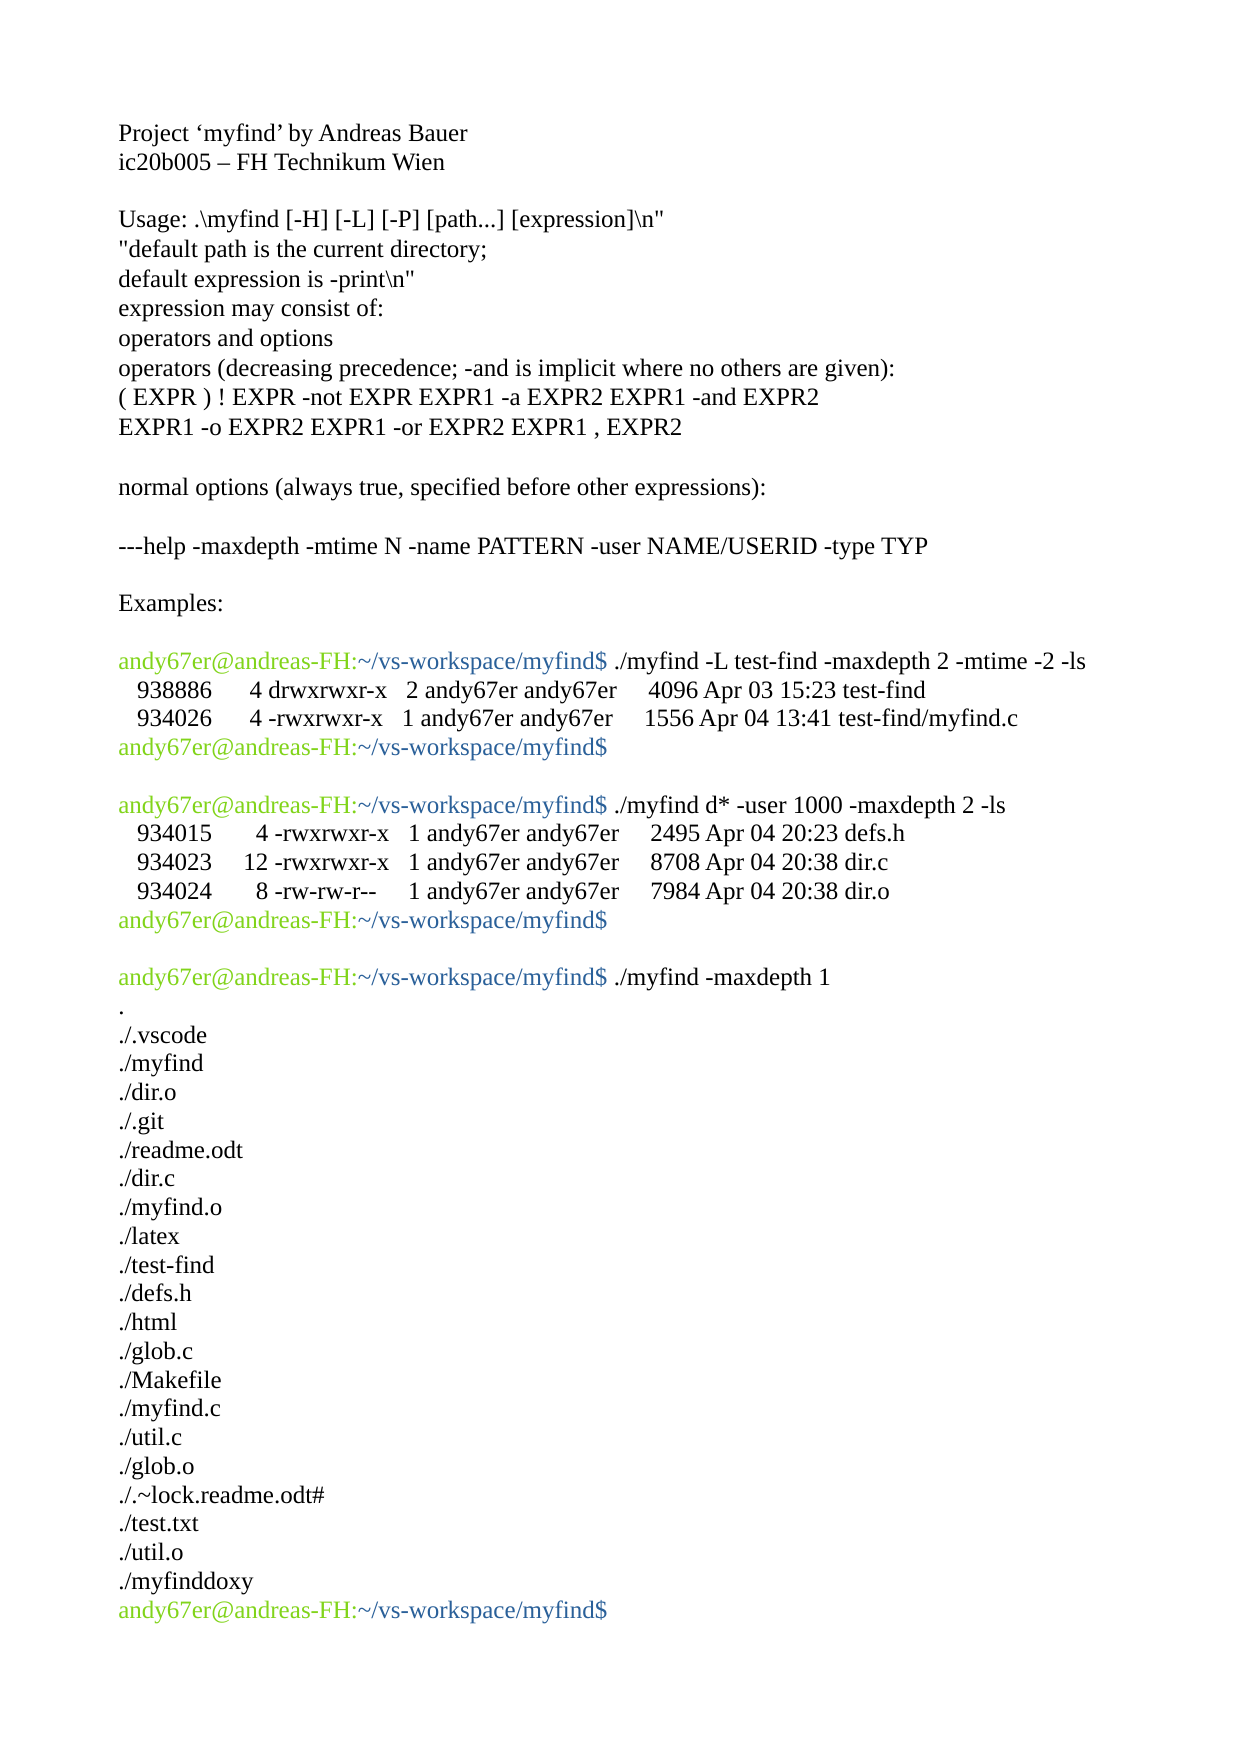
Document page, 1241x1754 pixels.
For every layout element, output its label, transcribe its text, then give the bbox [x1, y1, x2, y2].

text ---help -maxdepth -mtime N -name PATTERN -user NAME/USERID -type TYP [118, 530, 1122, 560]
text andy67er@andreas-FH:~/vs-workspace/myfind$ [118, 732, 1122, 761]
text Usage: .\myfind [-H] [-L] [-P] [path...] [expression]\n" [118, 204, 1122, 233]
text ( EXPR ) ! EXPR -not EXPR EXPR1 -a EXPR2 EXPR1 -and EXPR2 [118, 382, 1122, 411]
text ./.~lock.readme.odt# [118, 1480, 1122, 1508]
text ./myfinddoxy [118, 1566, 1122, 1595]
text andy67er@andreas-FH:~/vs-workspace/myfind$ ./myfind -maxdepth 1 [118, 962, 1122, 991]
text ./myfind.c [118, 1393, 1122, 1422]
text ./latex [118, 1221, 1122, 1250]
text 938886 4 drwxrwxr-x 2 andy67er andy67er 4096 Apr 03 15:23 test-find [118, 675, 1122, 703]
text Project ‘myfind’ by Andreas Bauer [118, 118, 1122, 147]
text normal options (always true, specified before other expressions): [118, 471, 1122, 500]
text 934015 4 -rwxrwxr-x 1 andy67er andy67er 2495 Apr 04 20:23 defs.h [118, 818, 1122, 847]
text ./glob.c [118, 1336, 1122, 1365]
text andy67er@andreas-FH:~/vs-workspace/myfind$ [118, 1595, 1122, 1623]
text ./readme.odt [118, 1135, 1122, 1163]
text . [118, 991, 1122, 1020]
text 934024 8 -rw-rw-r-- 1 andy67er andy67er 7984 Apr 04 20:38 dir.o [118, 876, 1122, 905]
text ./glob.o [118, 1451, 1122, 1480]
text ./test-find [118, 1250, 1122, 1278]
text 934023 12 -rwxrwxr-x 1 andy67er andy67er 8708 Apr 04 20:38 dir.c [118, 847, 1122, 876]
text ./util.c [118, 1422, 1122, 1451]
text ./test.txt [118, 1508, 1122, 1537]
text operators and options [118, 322, 1122, 352]
text ./myfind.o [118, 1192, 1122, 1221]
text ./.vscode [118, 1020, 1122, 1048]
text ./util.o [118, 1537, 1122, 1566]
text ./myfind [118, 1048, 1122, 1077]
text ./.git [118, 1106, 1122, 1135]
text "default path is the current directory; [118, 233, 1122, 263]
text ./Makefile [118, 1365, 1122, 1393]
text ./dir.o [118, 1077, 1122, 1106]
text ./defs.h [118, 1278, 1122, 1307]
text operators (decreasing precedence; -and is implicit where no others are given): [118, 352, 1122, 382]
text andy67er@andreas-FH:~/vs-workspace/myfind$ [118, 905, 1122, 933]
text ./dir.c [118, 1163, 1122, 1192]
text Examples: [118, 588, 1122, 617]
text 934026 4 -rwxrwxr-x 1 andy67er andy67er 1556 Apr 04 13:41 test-find/myfind.c [118, 703, 1122, 732]
text default expression is -print\n" [118, 263, 1122, 292]
text EXPR1 -o EXPR2 EXPR1 -or EXPR2 EXPR1 , EXPR2 [118, 411, 1122, 441]
text expression may consist of: [118, 292, 1122, 322]
text andy67er@andreas-FH:~/vs-workspace/myfind$ ./myfind -L test-find -maxdepth 2 -mtime -2 -ls [118, 646, 1122, 675]
text ic20b005 – FH Technikum Wien [118, 147, 1122, 176]
text ./html [118, 1307, 1122, 1336]
text andy67er@andreas-FH:~/vs-workspace/myfind$ ./myfind d* -user 1000 -maxdepth 2 -ls [118, 790, 1122, 818]
